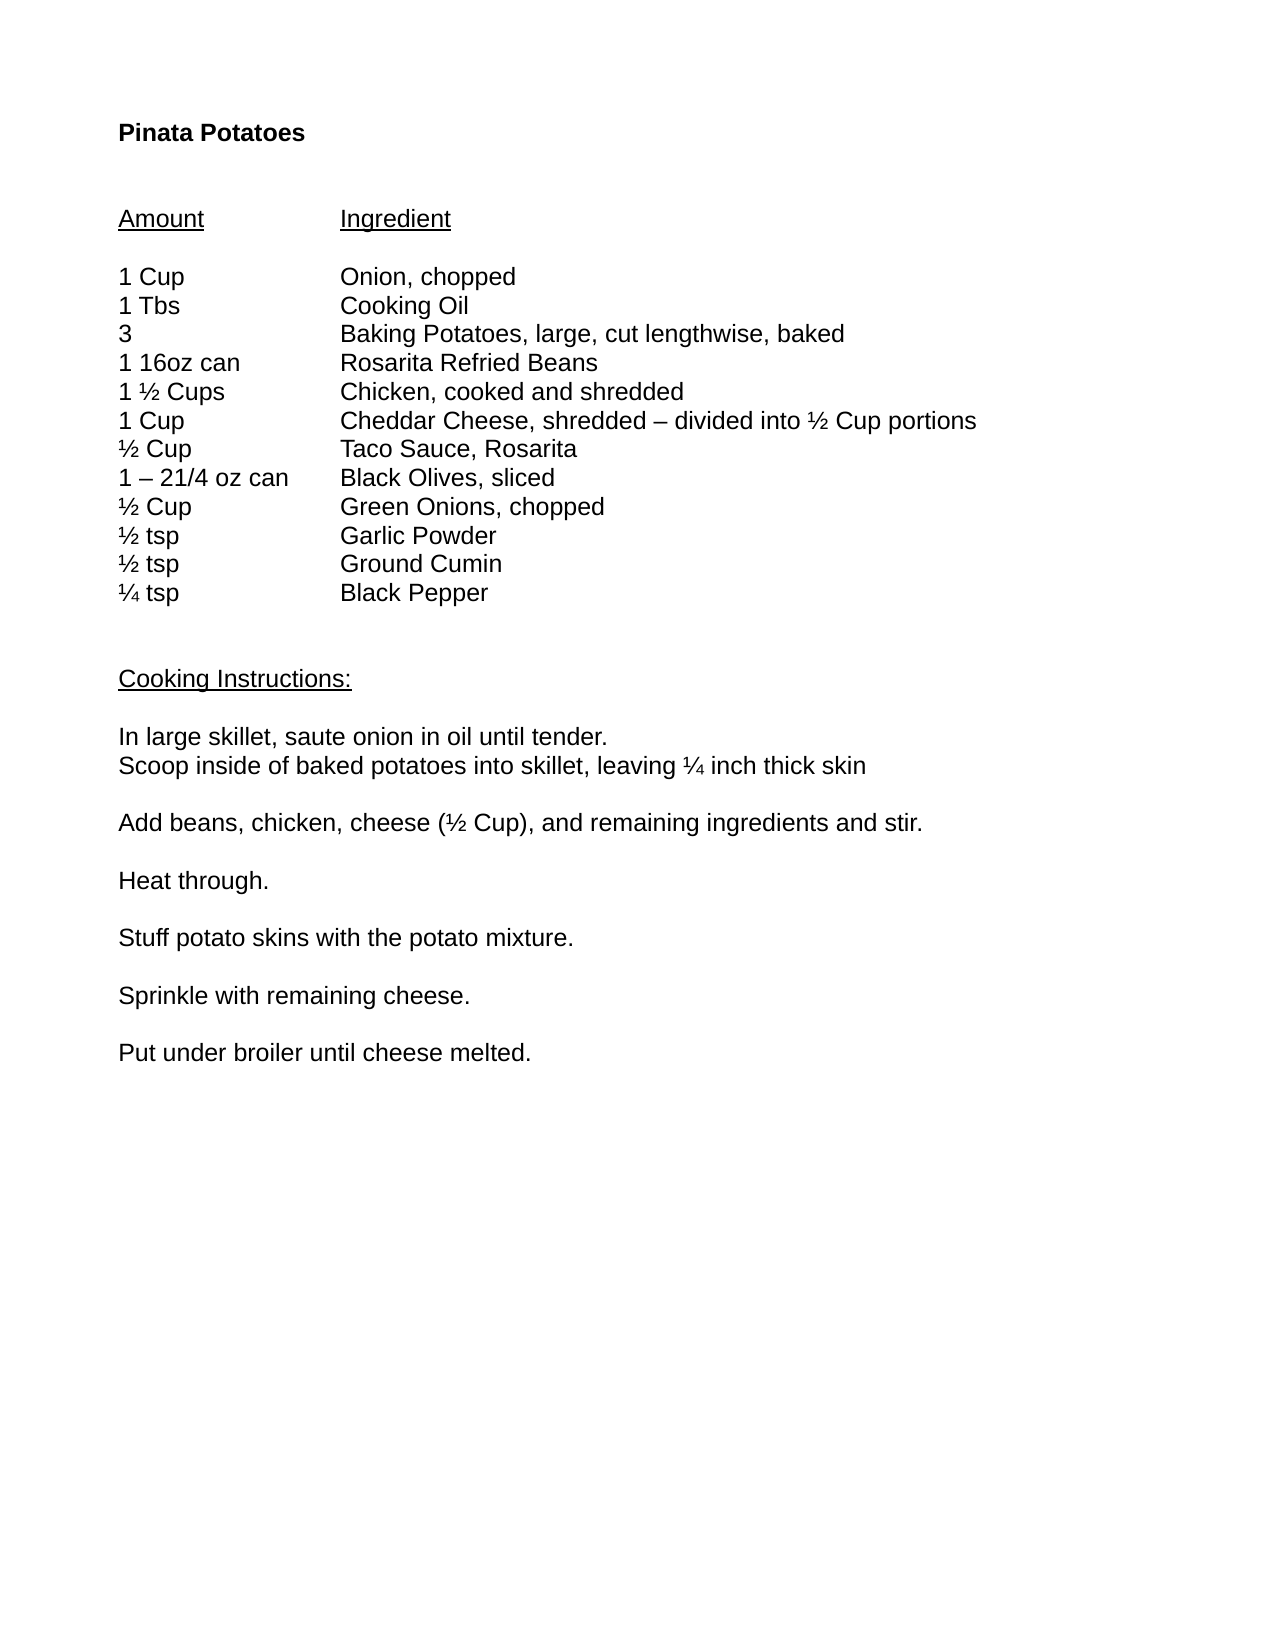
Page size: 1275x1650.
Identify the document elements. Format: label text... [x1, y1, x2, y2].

text 1 Cup Cheddar Cheese, shredded – divided into ½ Cup portions [118, 406, 1157, 434]
text Heat through. [118, 866, 1157, 894]
text ½ tsp Ground Cumin [118, 549, 1157, 578]
text Put under broiler until cheese melted. [118, 1038, 1157, 1067]
text ¼ tsp Black Pepper [118, 578, 1157, 607]
text ½ Cup Green Onions, chopped [118, 492, 1157, 521]
text Pinata Potatoes [118, 118, 1157, 147]
text 1 Tbs Cooking Oil [118, 291, 1157, 319]
text ½ Cup Taco Sauce, Rosarita [118, 434, 1157, 463]
text Sprinkle with remaining cheese. [118, 981, 1157, 1009]
text Stuff potato skins with the potato mixture. [118, 923, 1157, 952]
text ½ tsp Garlic Powder [118, 521, 1157, 549]
text Scoop inside of baked potatoes into skillet, leaving ¼ inch thick skin [118, 751, 1157, 779]
text 1 16oz can Rosarita Refried Beans [118, 348, 1157, 377]
text 1 Cup Onion, chopped [118, 262, 1157, 291]
text 1 – 21/4 oz can Black Olives, sliced [118, 463, 1157, 492]
text Cooking Instructions: [118, 664, 1157, 693]
text Amount Ingredient [118, 204, 1157, 233]
text 1 ½ Cups Chicken, cooked and shredded [118, 377, 1157, 406]
text Add beans, chicken, cheese (½ Cup), and remaining ingredients and stir. [118, 808, 1157, 837]
text In large skillet, saute onion in oil until tender. [118, 722, 1157, 751]
text 3 Baking Potatoes, large, cut lengthwise, baked [118, 319, 1157, 348]
